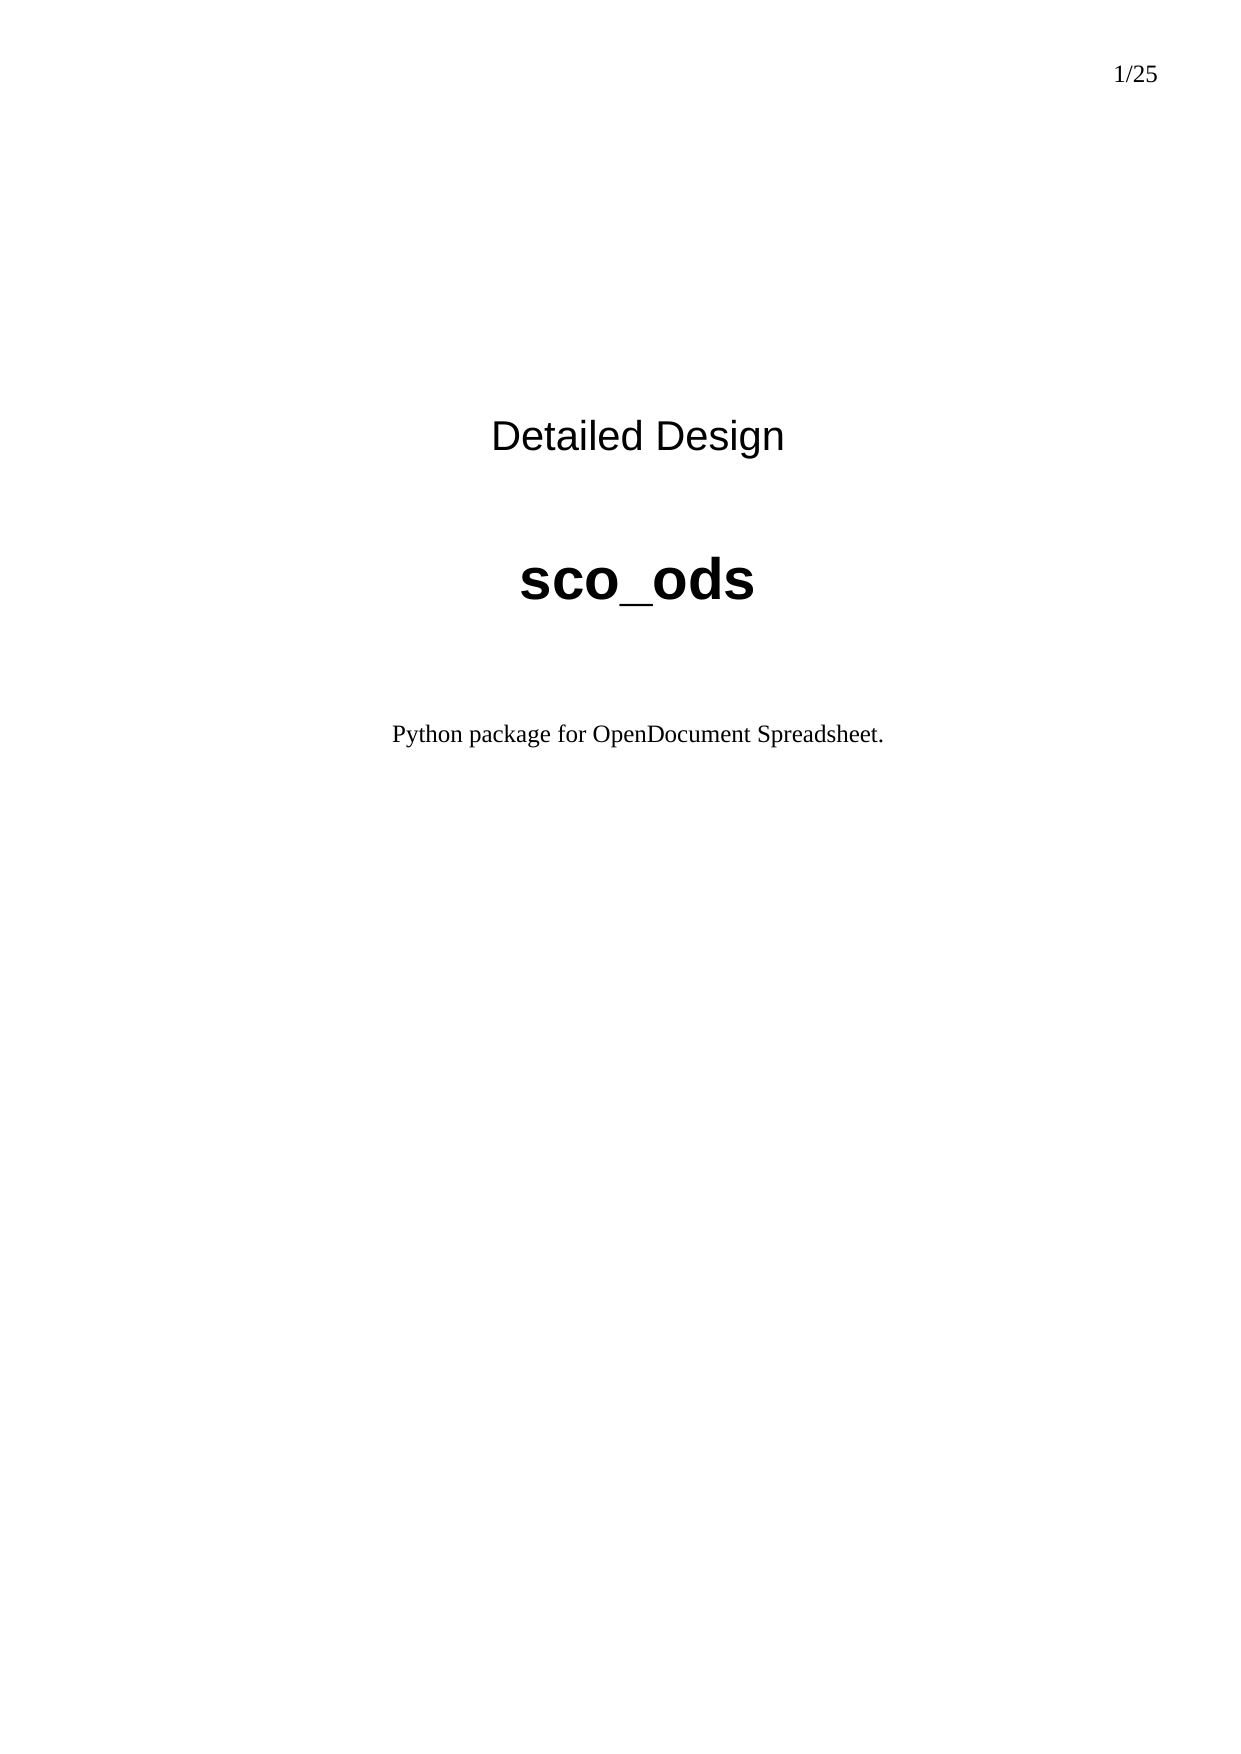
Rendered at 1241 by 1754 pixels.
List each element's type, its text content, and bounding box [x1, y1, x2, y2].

subtitle Detailed Design [118, 412, 1157, 460]
text Python package for OpenDocument Spreadsheet. [118, 719, 1157, 748]
title sco_ods [118, 545, 1157, 612]
